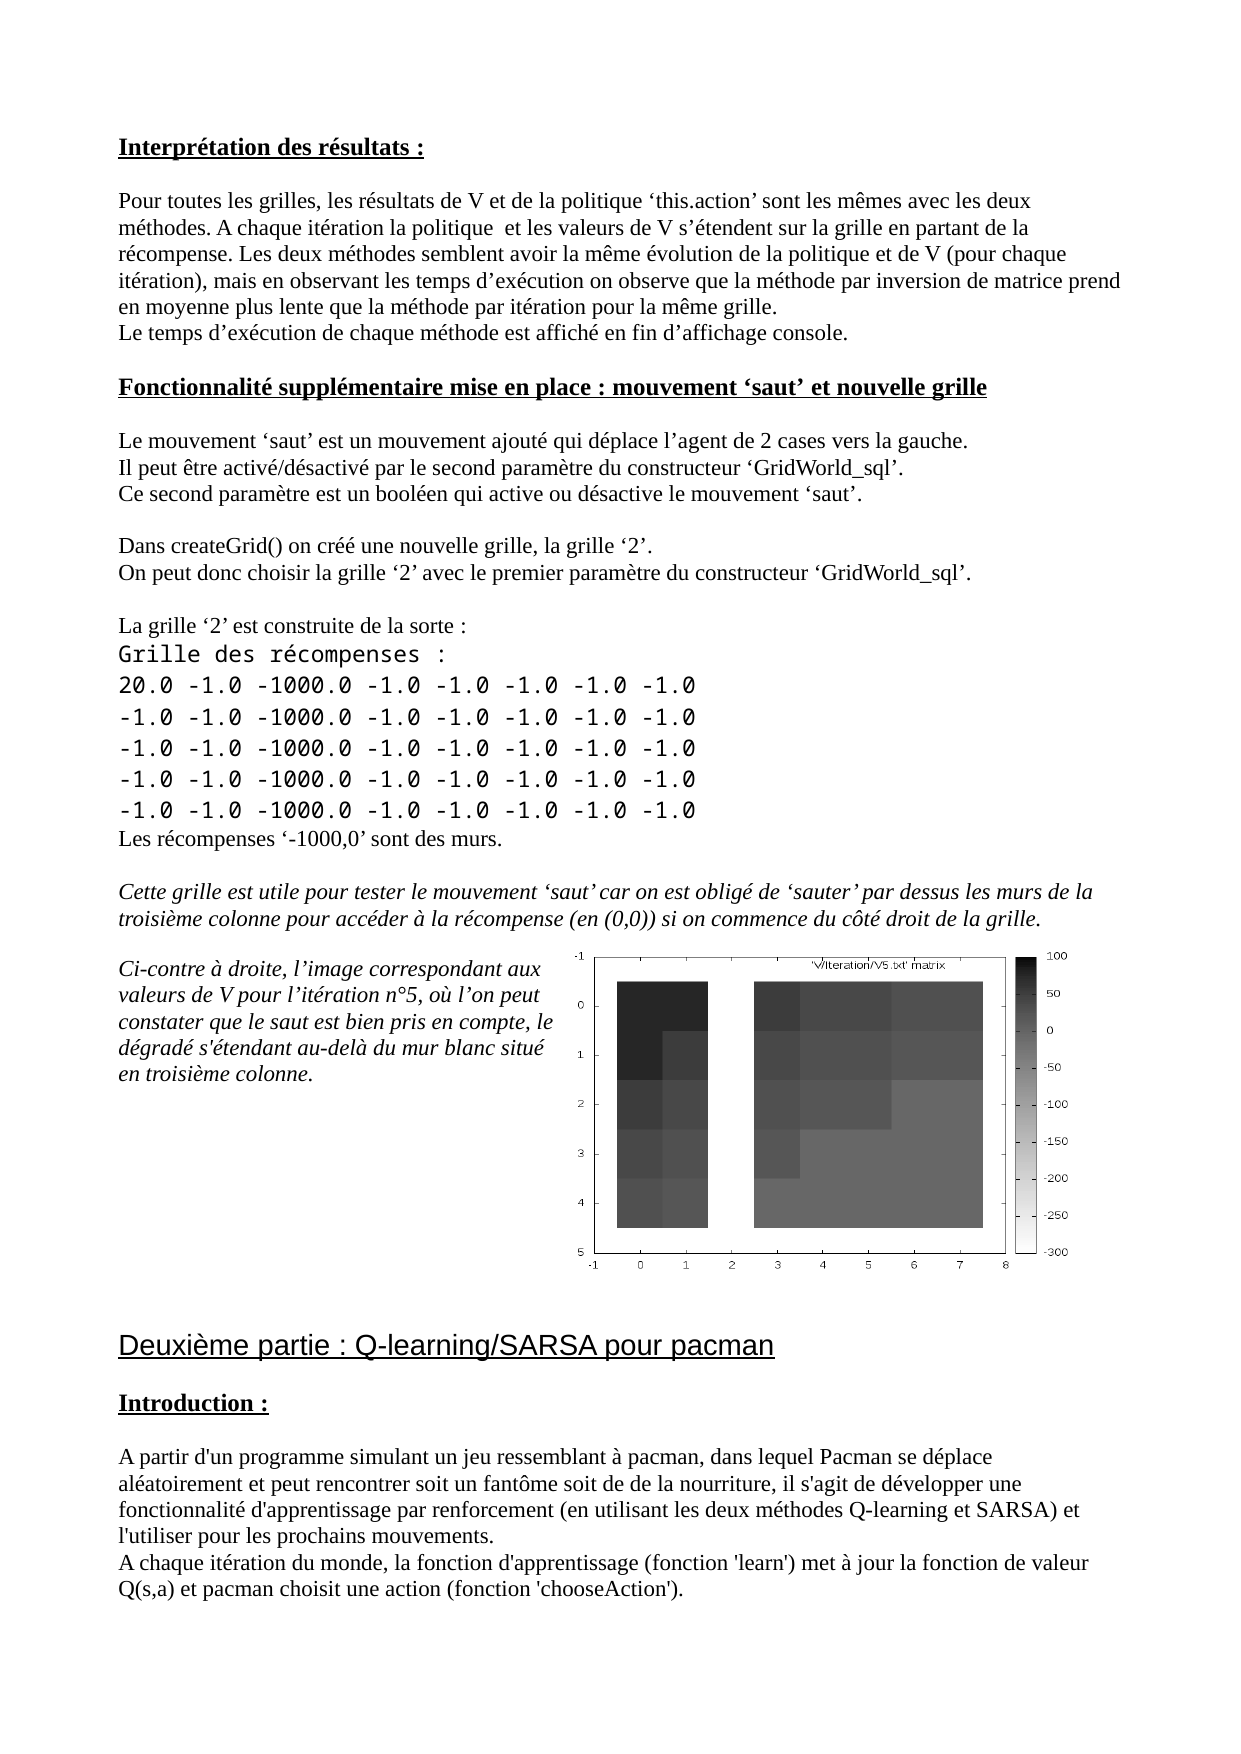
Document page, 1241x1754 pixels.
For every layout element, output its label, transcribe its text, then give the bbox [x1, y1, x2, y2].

text -1.0 -1.0 -1000.0 -1.0 -1.0 -1.0 -1.0 -1.0 [118, 701, 1122, 732]
text Fonctionnalité supplémentaire mise en place : mouvement ‘saut’ et nouvelle grille [118, 372, 1122, 401]
text 20.0 -1.0 -1000.0 -1.0 -1.0 -1.0 -1.0 -1.0 [118, 669, 1122, 701]
text Introduction : [118, 1388, 1122, 1417]
text Pour toutes les grilles, les résultats de V et de la politique ‘this.action’ sont les mêmes avec les deux méthodes. A chaque itération la politique et les valeurs de V s’étendent sur la grille en partant de la récompense. Les deux méthodes semblent avoir la même évolution de la politique et de V (pour chaque itération), mais en observant les temps d’exécution on observe que la méthode par inversion de matrice prend en moyenne plus lente que la méthode par itération pour la même grille. [118, 188, 1122, 319]
subtitle Deuxième partie : Q-learning/SARSA pour pacman [118, 1328, 1122, 1361]
text Ci-contre à droite, l’image correspondant aux valeurs de V pour l’itération n°5, où l’on peut constater que le saut est bien pris en compte, le dégradé s'étendant au-delà du mur blanc situé en troisième colonne. [118, 955, 559, 1087]
text Interprétation des résultats : [118, 132, 1122, 161]
text A partir d'un programme simulant un jeu ressemblant à pacman, dans lequel Pacman se déplace aléatoirement et peut rencontrer soit un fantôme soit de de la nourriture, il s'agit de développer une fonctionnalité d'apprentissage par renforcement (en utilisant les deux méthodes Q-learning et SARSA) et l'utiliser pour les prochains mouvements. [118, 1443, 1122, 1549]
text Ce second paramètre est un booléen qui active ou désactive le mouvement ‘saut’. [118, 480, 1122, 506]
text Dans createGrid() on créé une nouvelle grille, la grille ‘2’. On peut donc choisir la grille ‘2’ avec le premier paramètre du constructeur ‘GridWorld_sql’. [118, 533, 1122, 585]
text Cette grille est utile pour tester le mouvement ‘saut’ car on est obligé de ‘sauter’ par dessus les murs de la troisième colonne pour accéder à la récompense (en (0,0)) si on commence du côté droit de la grille. [118, 878, 1122, 931]
text La grille ‘2’ est construite de la sorte : [118, 612, 1122, 638]
text Grille des récompenses : [118, 638, 1122, 669]
text A chaque itération du monde, la fonction d'apprentissage (fonction 'learn') met à jour la fonction de valeur Q(s,a) et pacman choisit une action (fonction 'chooseAction'). [118, 1549, 1122, 1601]
text Le temps d’exécution de chaque méthode est affiché en fin d’affichage console. [118, 319, 1122, 346]
text Les récompenses ‘-1000,0’ sont des murs. [118, 826, 1122, 852]
text Le mouvement ‘saut’ est un mouvement ajouté qui déplace l’agent de 2 cases vers la gauche. [118, 427, 1122, 453]
text -1.0 -1.0 -1000.0 -1.0 -1.0 -1.0 -1.0 -1.0 [118, 732, 1122, 763]
picture [559, 943, 1102, 1279]
text Il peut être activé/désactivé par le second paramètre du constructeur ‘GridWorld_sql’. [118, 453, 1122, 480]
text -1.0 -1.0 -1000.0 -1.0 -1.0 -1.0 -1.0 -1.0 [118, 794, 1122, 826]
text -1.0 -1.0 -1000.0 -1.0 -1.0 -1.0 -1.0 -1.0 [118, 763, 1122, 794]
